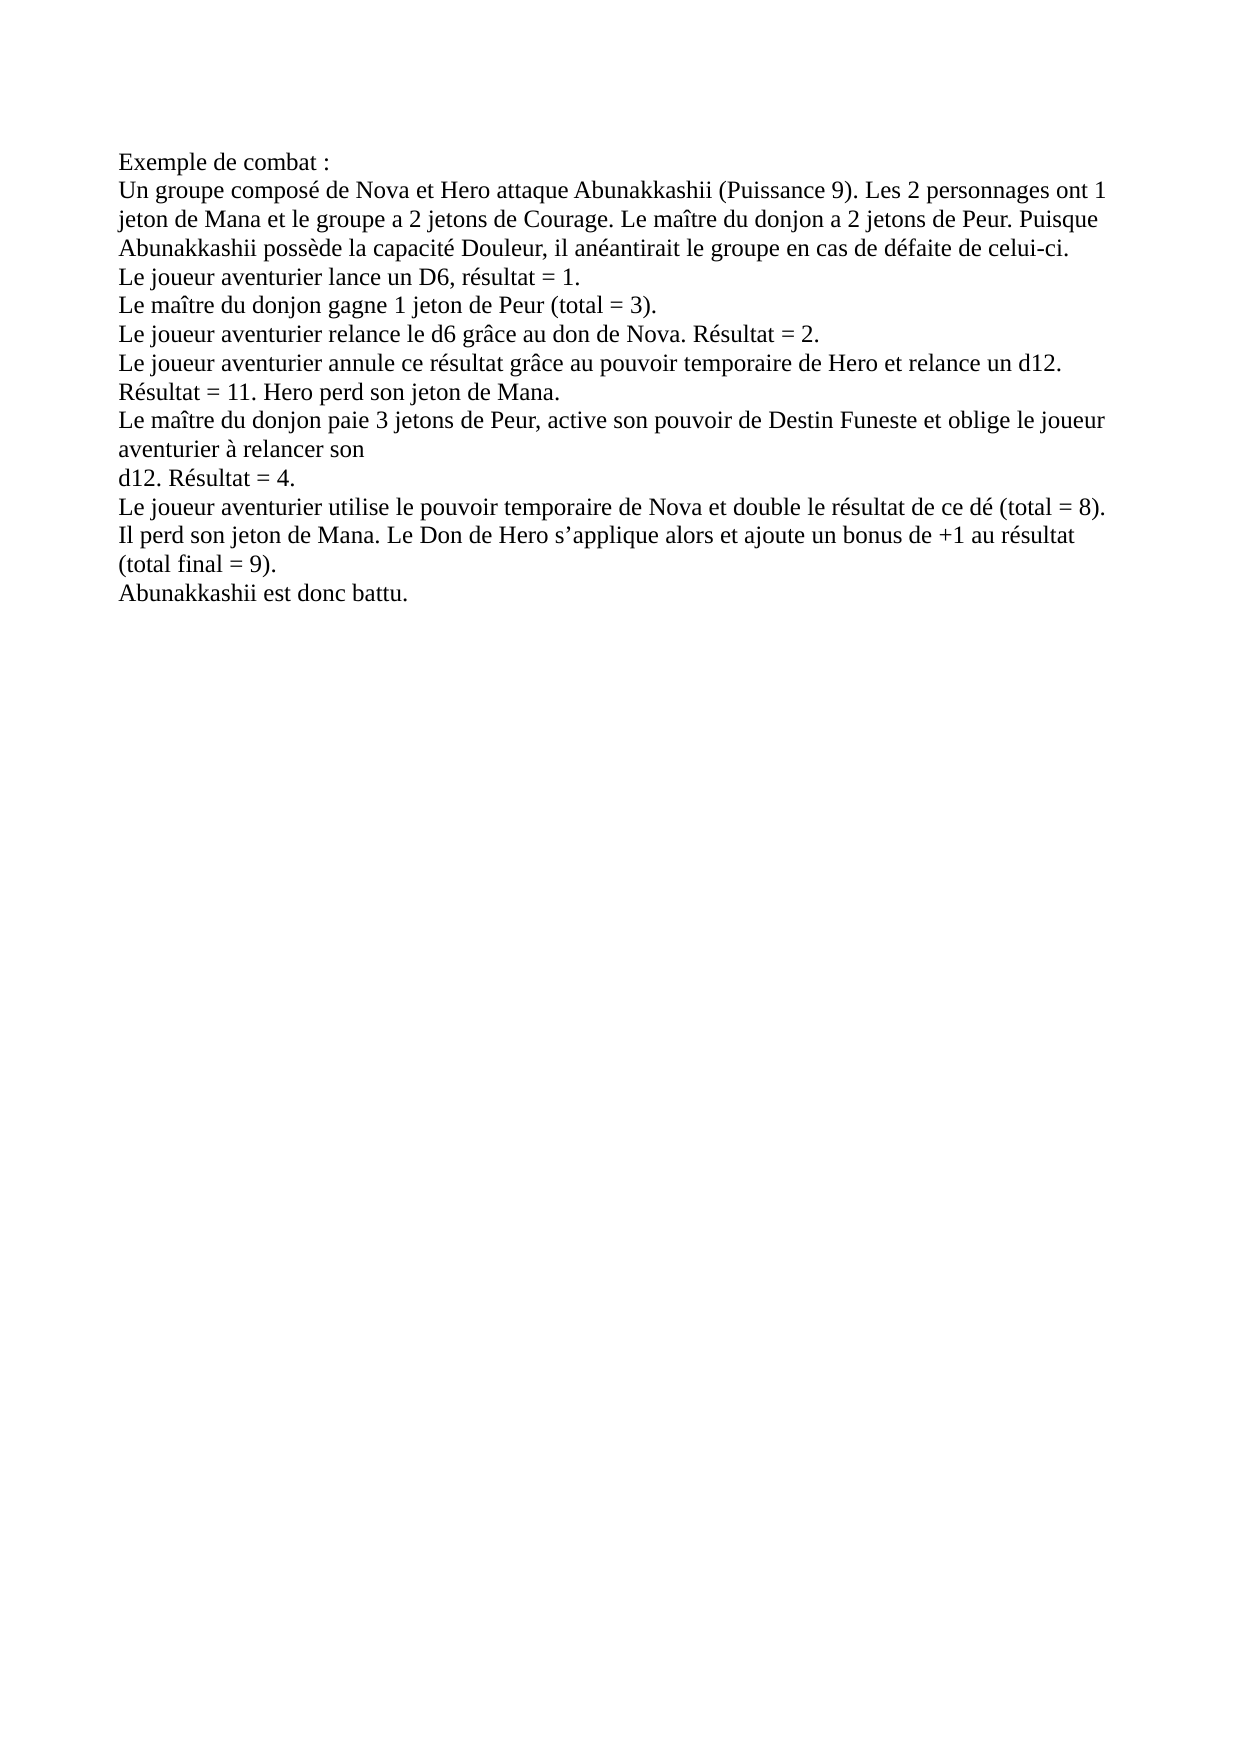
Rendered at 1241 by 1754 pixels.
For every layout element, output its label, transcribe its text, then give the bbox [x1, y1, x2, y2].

text Abunakkashii est donc battu. [118, 578, 1122, 607]
text Le joueur aventurier annule ce résultat grâce au pouvoir temporaire de Hero et relance un d12. Résultat = 11. Hero perd son jeton de Mana. [118, 348, 1122, 406]
text d12. Résultat = 4. [118, 463, 1122, 492]
text Le joueur aventurier relance le d6 grâce au don de Nova. Résultat = 2. [118, 319, 1122, 348]
text Le joueur aventurier lance un D6, résultat = 1. [118, 262, 1122, 291]
text Le maître du donjon gagne 1 jeton de Peur (total = 3). [118, 291, 1122, 319]
text Exemple de combat : [118, 147, 1122, 176]
text Un groupe composé de Nova et Hero attaque Abunakkashii (Puissance 9). Les 2 personnages ont 1 jeton de Mana et le groupe a 2 jetons de Courage. Le maître du donjon a 2 jetons de Peur. Puisque Abunakkashii possède la capacité Douleur, il anéantirait le groupe en cas de défaite de celui-ci. [118, 176, 1122, 262]
text Le maître du donjon paie 3 jetons de Peur, active son pouvoir de Destin Funeste et oblige le joueur aventurier à relancer son [118, 406, 1122, 463]
text Le joueur aventurier utilise le pouvoir temporaire de Nova et double le résultat de ce dé (total = 8). Il perd son jeton de Mana. Le Don de Hero s’applique alors et ajoute un bonus de +1 au résultat (total final = 9). [118, 492, 1122, 578]
